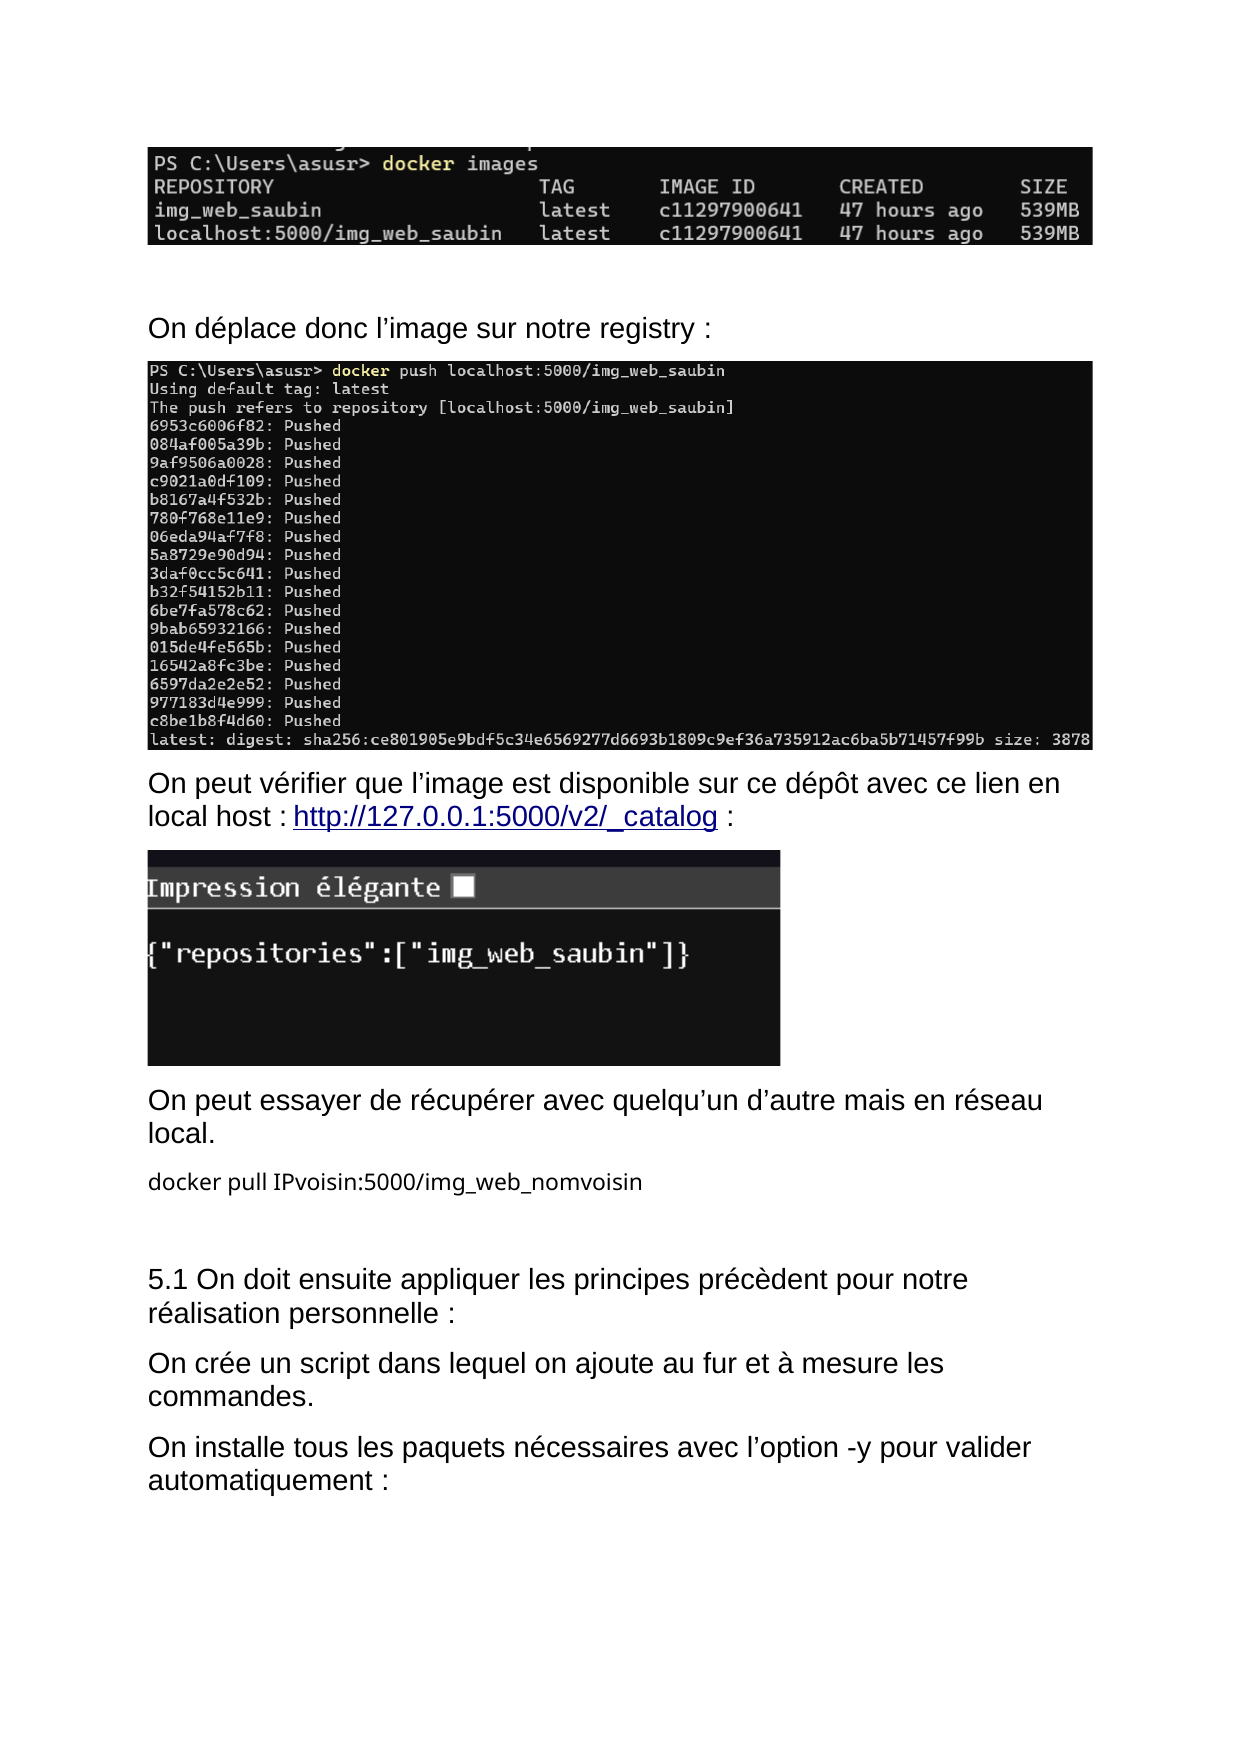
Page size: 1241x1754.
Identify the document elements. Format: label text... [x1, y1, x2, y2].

text On crée un script dans lequel on ajoute au fur et à mesure les commandes. [148, 1346, 1093, 1413]
text On peut essayer de récupérer avec quelqu’un d’autre mais en réseau local. [148, 1082, 1093, 1149]
text 5.1 On doit ensuite appliquer les principes précèdent pour notre réalisation personnelle : [148, 1262, 1093, 1329]
text On installe tous les paquets nécessaires avec l’option -y pour valider automatiquement : [148, 1429, 1093, 1497]
text On déplace donc l’image sur notre registry : [148, 312, 1093, 345]
text docker pull IPvoisin:5000/img_web_nomvoisin [148, 1166, 1093, 1197]
text On peut vérifier que l’image est disponible sur ce dépôt avec ce lien en local host : http://127.0.0.1:5000/v2/_catalog : [148, 766, 1093, 833]
